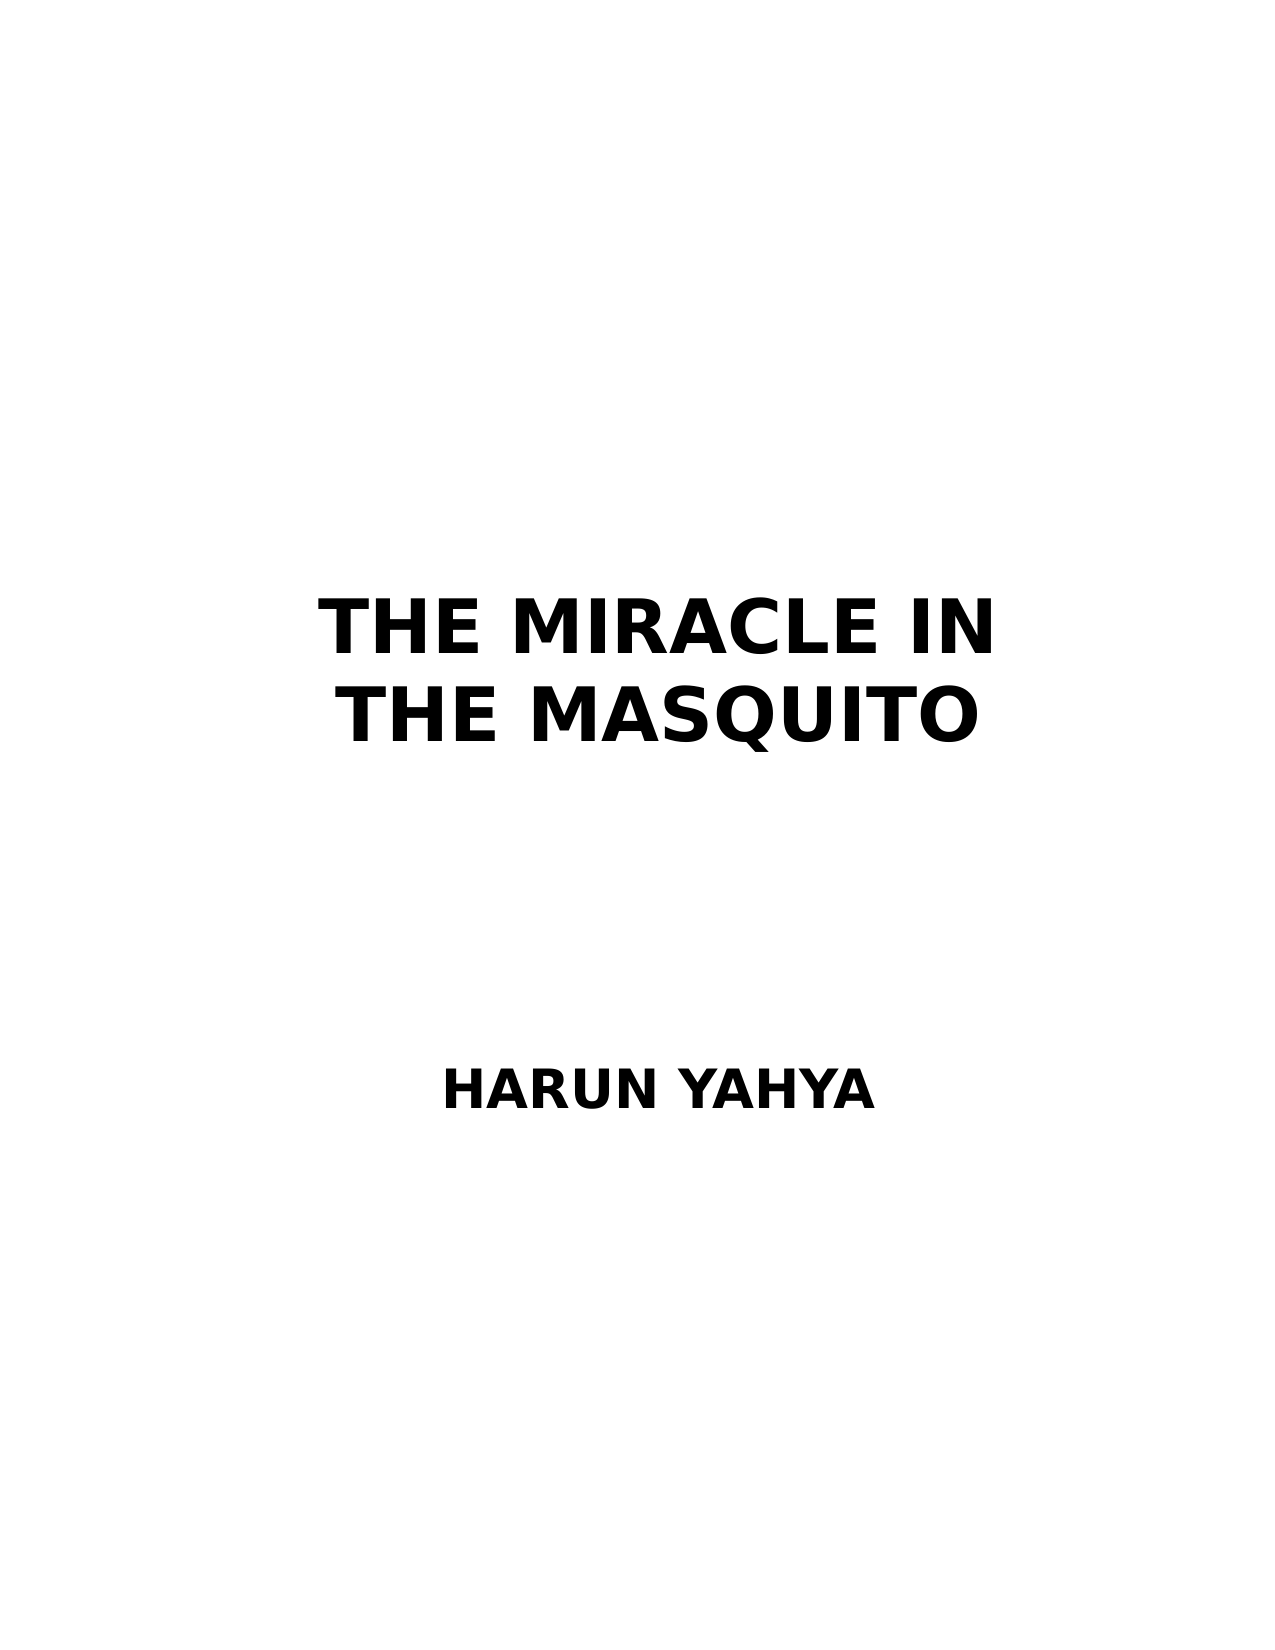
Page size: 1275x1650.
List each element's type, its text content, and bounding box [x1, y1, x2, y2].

text THE MASQUITO [172, 671, 1145, 759]
text HARUN YAHYA [112, 1059, 1145, 1122]
text THE MIRACLE IN [172, 584, 1145, 671]
